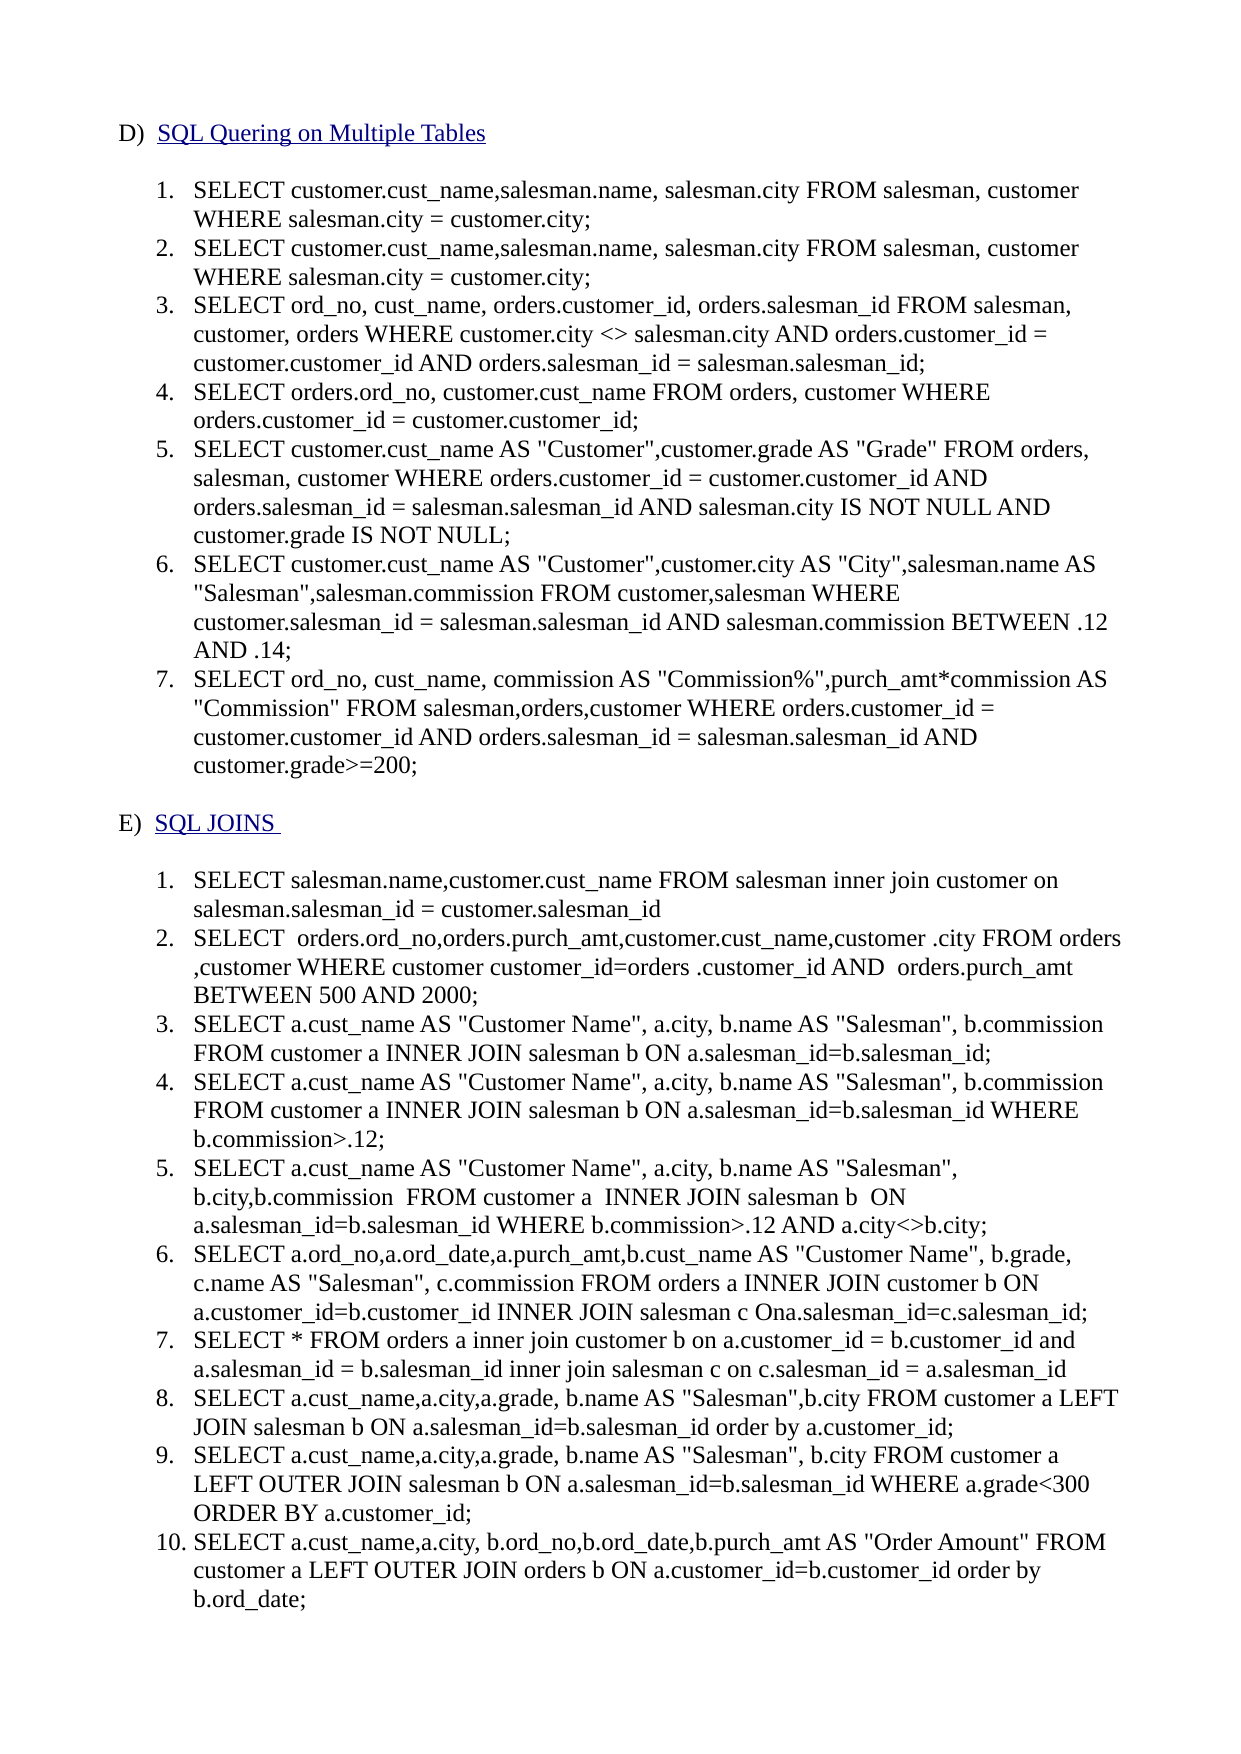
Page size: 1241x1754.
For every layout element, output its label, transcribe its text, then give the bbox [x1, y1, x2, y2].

list SELECT orders.ord_no, customer.cust_name FROM orders, customer WHERE orders.customer_id = customer.customer_id; [156, 377, 1122, 434]
list SELECT a.cust_name AS "Customer Name", a.city, b.name AS "Salesman", b.commission FROM customer a INNER JOIN salesman b ON a.salesman_id=b.salesman_id; [156, 1009, 1122, 1067]
list SELECT customer.cust_name AS "Customer",customer.grade AS "Grade" FROM orders, salesman, customer WHERE orders.customer_id = customer.customer_id AND orders.salesman_id = salesman.salesman_id AND salesman.city IS NOT NULL AND customer.grade IS NOT NULL; [156, 434, 1122, 549]
list SELECT a.cust_name,a.city,a.grade, b.name AS "Salesman",b.city FROM customer a LEFT JOIN salesman b ON a.salesman_id=b.salesman_id order by a.customer_id; [156, 1383, 1122, 1441]
list SELECT a.cust_name AS "Customer Name", a.city, b.name AS "Salesman", b.commission FROM customer a INNER JOIN salesman b ON a.salesman_id=b.salesman_id WHERE b.commission>.12; [156, 1067, 1122, 1153]
list SELECT orders.ord_no,orders.purch_amt,customer.cust_name,customer .city FROM orders ,customer WHERE customer customer_id=orders .customer_id AND orders.purch_amt BETWEEN 500 AND 2000; [156, 923, 1122, 1009]
list SELECT a.ord_no,a.ord_date,a.purch_amt,b.cust_name AS "Customer Name", b.grade, c.name AS "Salesman", c.commission FROM orders a INNER JOIN customer b ON a.customer_id=b.customer_id INNER JOIN salesman c Ona.salesman_id=c.salesman_id; [156, 1239, 1122, 1326]
list SELECT customer.cust_name,salesman.name, salesman.city FROM salesman, customer WHERE salesman.city = customer.city; [156, 176, 1122, 233]
list SELECT a.cust_name,a.city,a.grade, b.name AS "Salesman", b.city FROM customer a LEFT OUTER JOIN salesman b ON a.salesman_id=b.salesman_id WHERE a.grade<300 ORDER BY a.customer_id; [156, 1441, 1122, 1527]
text E) SQL JOINS [118, 808, 1122, 837]
list SELECT ord_no, cust_name, orders.customer_id, orders.salesman_id FROM salesman, customer, orders WHERE customer.city <> salesman.city AND orders.customer_id = customer.customer_id AND orders.salesman_id = salesman.salesman_id; [156, 291, 1122, 377]
list SELECT * FROM orders a inner join customer b on a.customer_id = b.customer_id and a.salesman_id = b.salesman_id inner join salesman c on c.salesman_id = a.salesman_id [156, 1326, 1122, 1383]
list SELECT ord_no, cust_name, commission AS "Commission%",purch_amt*commission AS "Commission" FROM salesman,orders,customer WHERE orders.customer_id = customer.customer_id AND orders.salesman_id = salesman.salesman_id AND customer.grade>=200; [156, 664, 1122, 779]
list SELECT customer.cust_name AS "Customer",customer.city AS "City",salesman.name AS "Salesman",salesman.commission FROM customer,salesman WHERE customer.salesman_id = salesman.salesman_id AND salesman.commission BETWEEN .12 AND .14; [156, 549, 1122, 664]
list SELECT a.cust_name,a.city, b.ord_no,b.ord_date,b.purch_amt AS "Order Amount" FROM customer a LEFT OUTER JOIN orders b ON a.customer_id=b.customer_id order by b.ord_date; [156, 1527, 1122, 1613]
list SELECT customer.cust_name,salesman.name, salesman.city FROM salesman, customer WHERE salesman.city = customer.city; [156, 233, 1122, 291]
text D) SQL Quering on Multiple Tables [118, 118, 1122, 147]
list SELECT a.cust_name AS "Customer Name", a.city, b.name AS "Salesman", b.city,b.commission FROM customer a INNER JOIN salesman b ON a.salesman_id=b.salesman_id WHERE b.commission>.12 AND a.city<>b.city; [156, 1153, 1122, 1239]
list SELECT salesman.name,customer.cust_name FROM salesman inner join customer on salesman.salesman_id = customer.salesman_id [156, 866, 1122, 923]
